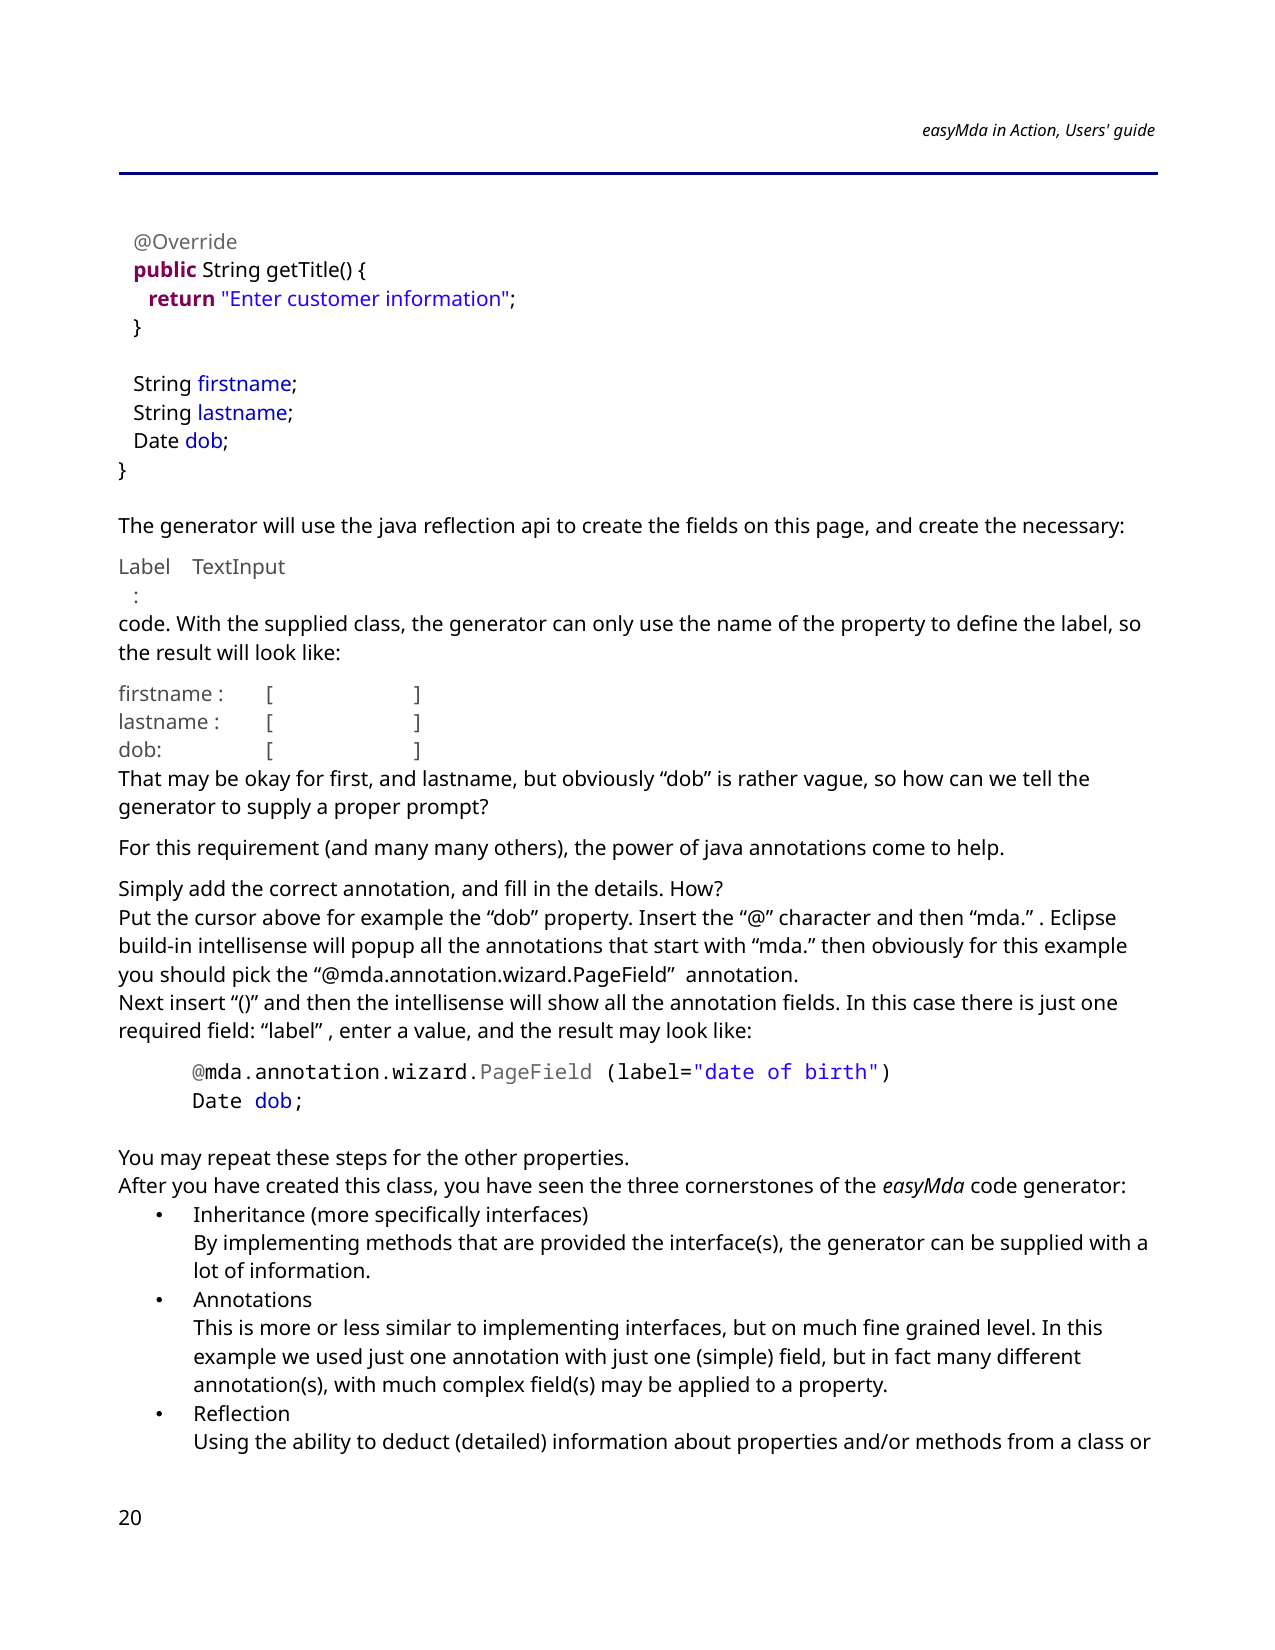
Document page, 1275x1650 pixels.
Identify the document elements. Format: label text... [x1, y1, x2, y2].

list Reflection Using the ability to deduct (detailed) information about properties and/or methods from a class or [156, 1399, 1157, 1456]
text String firstname; [118, 369, 1157, 398]
text firstname : [ ] lastname : [ ] dob: [ ] [118, 679, 1157, 764]
text The generator will use the java reflection api to create the fields on this page, and create the necessary: [118, 512, 1157, 540]
text } [118, 312, 1157, 341]
text code. With the supplied class, the generator can only use the name of the property to define the label, so the result will look like: [118, 609, 1157, 666]
text After you have created this class, you have seen the three cornerstones of the easyMda code generator: [118, 1171, 1157, 1200]
text return "Enter customer information"; [118, 284, 1157, 312]
text @mda.annotation.wizard.PageField (label="date of birth") [118, 1057, 1157, 1086]
text @Override [118, 227, 1157, 256]
text You may repeat these steps for the other properties. [118, 1143, 1157, 1171]
text Label TextInput [118, 552, 1157, 581]
text : [118, 581, 1157, 609]
text String lastname; [118, 398, 1157, 426]
text Date dob; [118, 1086, 1157, 1114]
text That may be okay for first, and lastname, but obviously “dob” is rather vague, so how can we tell the generator to supply a proper prompt? [118, 764, 1157, 821]
list Inheritance (more specifically interfaces) By implementing methods that are provided the interface(s), the generator can be supplied with a lot of information. [156, 1200, 1157, 1285]
text } [118, 455, 1157, 483]
text Simply add the correct annotation, and fill in the details. How? Put the cursor above for example the “dob” property. Insert the “@” character and then “mda.” . Eclipse build-in intellisense will popup all the annotations that start with “mda.” then obviously for this example you should pick the “@mda.annotation.wizard.PageField” annotation. Next insert “()” and then the intellisense will show all the annotation fields. In this case there is just one required field: “label” , enter a value, and the result may look like: [118, 874, 1157, 1045]
list Annotations This is more or less similar to implementing interfaces, but on much fine grained level. In this example we used just one annotation with just one (simple) field, but in fact many different annotation(s), with much complex field(s) may be applied to a property. [156, 1285, 1157, 1399]
text Date dob; [118, 426, 1157, 455]
text For this requirement (and many many others), the power of java annotations come to help. [118, 833, 1157, 862]
text public String getTitle() { [118, 256, 1157, 284]
